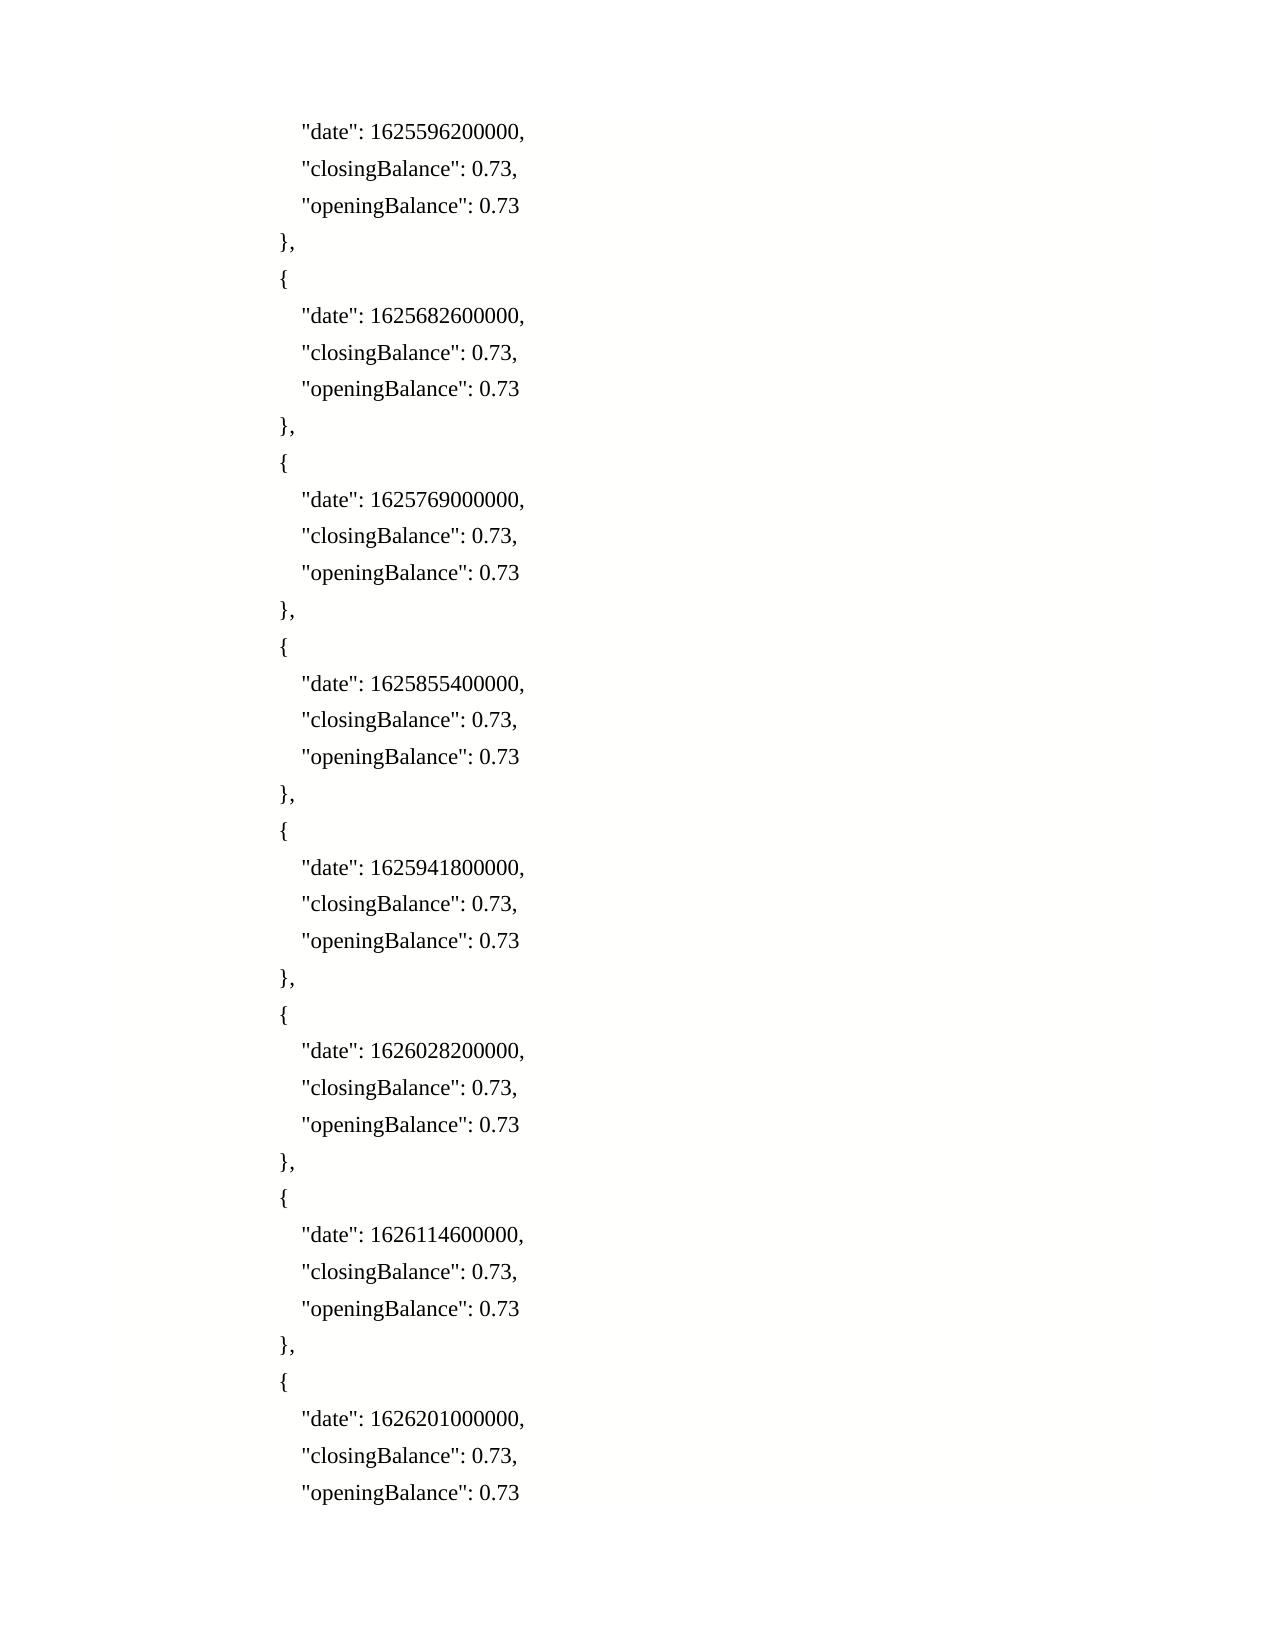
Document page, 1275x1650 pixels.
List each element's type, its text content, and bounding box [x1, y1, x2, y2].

text }, [118, 412, 1157, 439]
text { [118, 1184, 1157, 1211]
text }, [118, 596, 1157, 622]
text "date": 1625855400000, [118, 670, 1157, 696]
text "closingBalance": 0.73, [118, 706, 1157, 733]
text "date": 1626201000000, [118, 1405, 1157, 1431]
text }, [118, 780, 1157, 806]
text "openingBalance": 0.73 [118, 1295, 1157, 1321]
text "closingBalance": 0.73, [118, 1074, 1157, 1101]
text "closingBalance": 0.73, [118, 155, 1157, 181]
text "date": 1626114600000, [118, 1221, 1157, 1248]
text }, [118, 964, 1157, 990]
text { [118, 1368, 1157, 1395]
text "openingBalance": 0.73 [118, 1111, 1157, 1137]
text { [118, 633, 1157, 659]
text "closingBalance": 0.73, [118, 339, 1157, 365]
text "openingBalance": 0.73 [118, 376, 1157, 402]
text "closingBalance": 0.73, [118, 523, 1157, 549]
text { [118, 265, 1157, 292]
text "openingBalance": 0.73 [118, 743, 1157, 769]
text }, [118, 228, 1157, 255]
text "openingBalance": 0.73 [118, 192, 1157, 218]
text { [118, 1001, 1157, 1027]
text }, [118, 1148, 1157, 1174]
text "date": 1625769000000, [118, 486, 1157, 512]
text "date": 1626028200000, [118, 1037, 1157, 1064]
text "date": 1625596200000, [118, 118, 1157, 144]
text "closingBalance": 0.73, [118, 1258, 1157, 1284]
text "date": 1625682600000, [118, 302, 1157, 328]
text "openingBalance": 0.73 [118, 559, 1157, 586]
text "openingBalance": 0.73 [118, 927, 1157, 953]
text { [118, 449, 1157, 475]
text "openingBalance": 0.73 [118, 1479, 1157, 1505]
text { [118, 817, 1157, 843]
text "closingBalance": 0.73, [118, 1442, 1157, 1468]
text }, [118, 1332, 1157, 1358]
text "closingBalance": 0.73, [118, 890, 1157, 917]
text "date": 1625941800000, [118, 853, 1157, 880]
